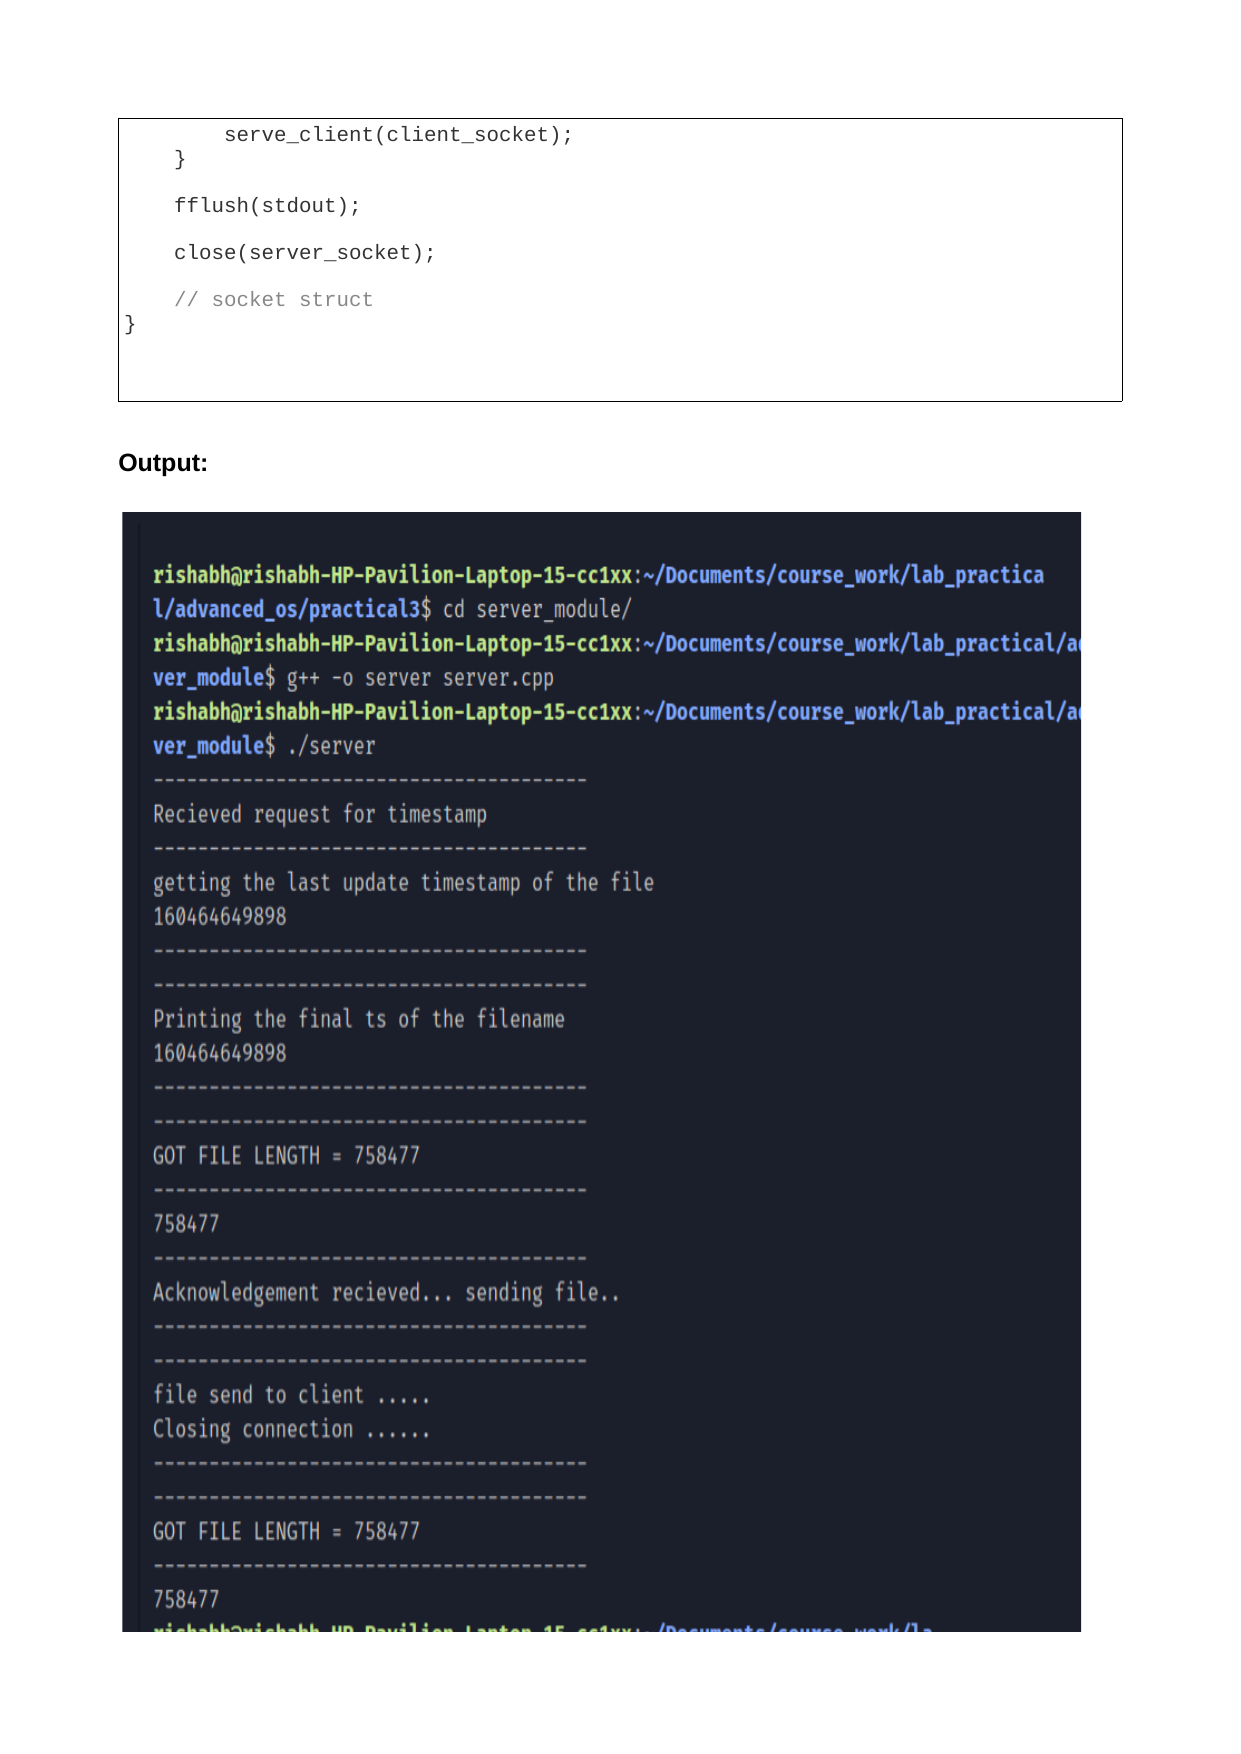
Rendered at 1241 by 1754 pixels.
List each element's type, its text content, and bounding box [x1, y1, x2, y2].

text Output: [118, 448, 1122, 477]
table_header serve_client(client_socket); } fflush(stdout); close(server_socket); // socket struct } [119, 119, 1122, 401]
picture [598, 512, 1082, 1632]
